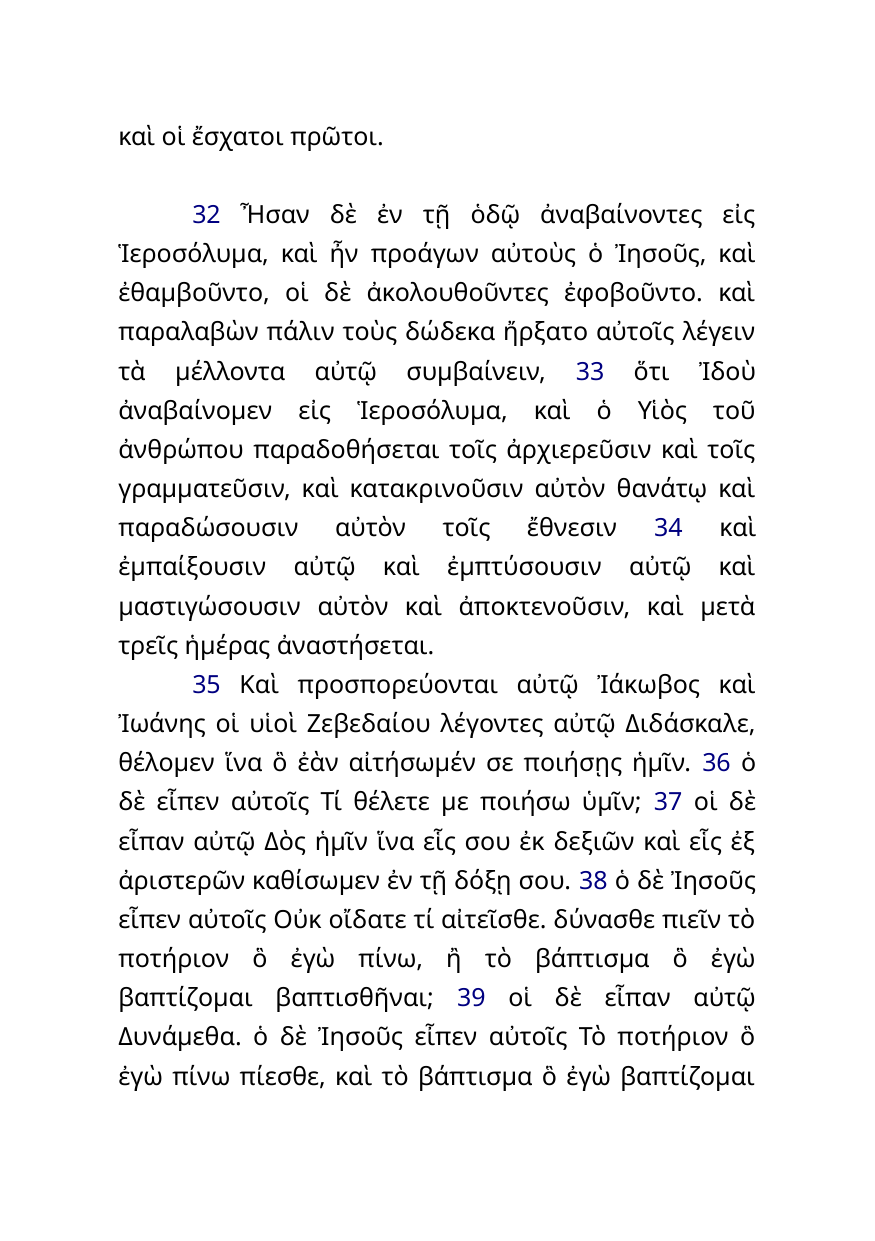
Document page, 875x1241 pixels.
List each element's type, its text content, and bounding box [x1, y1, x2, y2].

text καὶ οἱ ἔσχατοι πρῶτοι. [118, 118, 756, 152]
text 35 Καὶ προσπορεύονται αὐτῷ Ἰάκωβος καὶ Ἰωάνης οἱ υἱοὶ Ζεβεδαίου λέγοντες αὐτῷ Διδάσκαλε, θέλομεν ἵνα ὃ ἐὰν αἰτήσωμέν σε ποιήσῃς ἡμῖν. 36 ὁ δὲ εἶπεν αὐτοῖς Τί θέλετε με ποιήσω ὑμῖν; 37 οἱ δὲ εἶπαν αὐτῷ Δὸς ἡμῖν ἵνα εἷς σου ἐκ δεξιῶν καὶ εἷς ἐξ ἀριστερῶν καθίσωμεν ἐν τῇ δόξῃ σου. 38 ὁ δὲ Ἰησοῦς εἶπεν αὐτοῖς Οὐκ οἴδατε τί αἰτεῖσθε. δύνασθε πιεῖν τὸ ποτήριον ὃ ἐγὼ πίνω, ἢ τὸ βάπτισμα ὃ ἐγὼ βαπτίζομαι βαπτισθῆναι; 39 οἱ δὲ εἶπαν αὐτῷ Δυνάμεθα. ὁ δὲ Ἰησοῦς εἶπεν αὐτοῖς Τὸ ποτήριον ὃ ἐγὼ πίνω πίεσθε, καὶ τὸ βάπτισμα ὃ ἐγὼ βαπτίζομαι [118, 666, 756, 1092]
text 32 Ἦσαν δὲ ἐν τῇ ὁδῷ ἀναβαίνοντες εἰς Ἱεροσόλυμα, καὶ ἦν προάγων αὐτοὺς ὁ Ἰησοῦς, καὶ ἐθαμβοῦντο, οἱ δὲ ἀκολουθοῦντες ἐφοβοῦντο. καὶ παραλαβὼν πάλιν τοὺς δώδεκα ἤρξατο αὐτοῖς λέγειν τὰ μέλλοντα αὐτῷ συμβαίνειν, 33 ὅτι Ἰδοὺ ἀναβαίνομεν εἰς Ἱεροσόλυμα, καὶ ὁ Υἱὸς τοῦ ἀνθρώπου παραδοθήσεται τοῖς ἀρχιερεῦσιν καὶ τοῖς γραμματεῦσιν, καὶ κατακρινοῦσιν αὐτὸν θανάτῳ καὶ παραδώσουσιν αὐτὸν τοῖς ἔθνεσιν 34 καὶ ἐμπαίξουσιν αὐτῷ καὶ ἐμπτύσουσιν αὐτῷ καὶ μαστιγώσουσιν αὐτὸν καὶ ἀποκτενοῦσιν, καὶ μετὰ τρεῖς ἡμέρας ἀναστήσεται. [118, 196, 756, 661]
